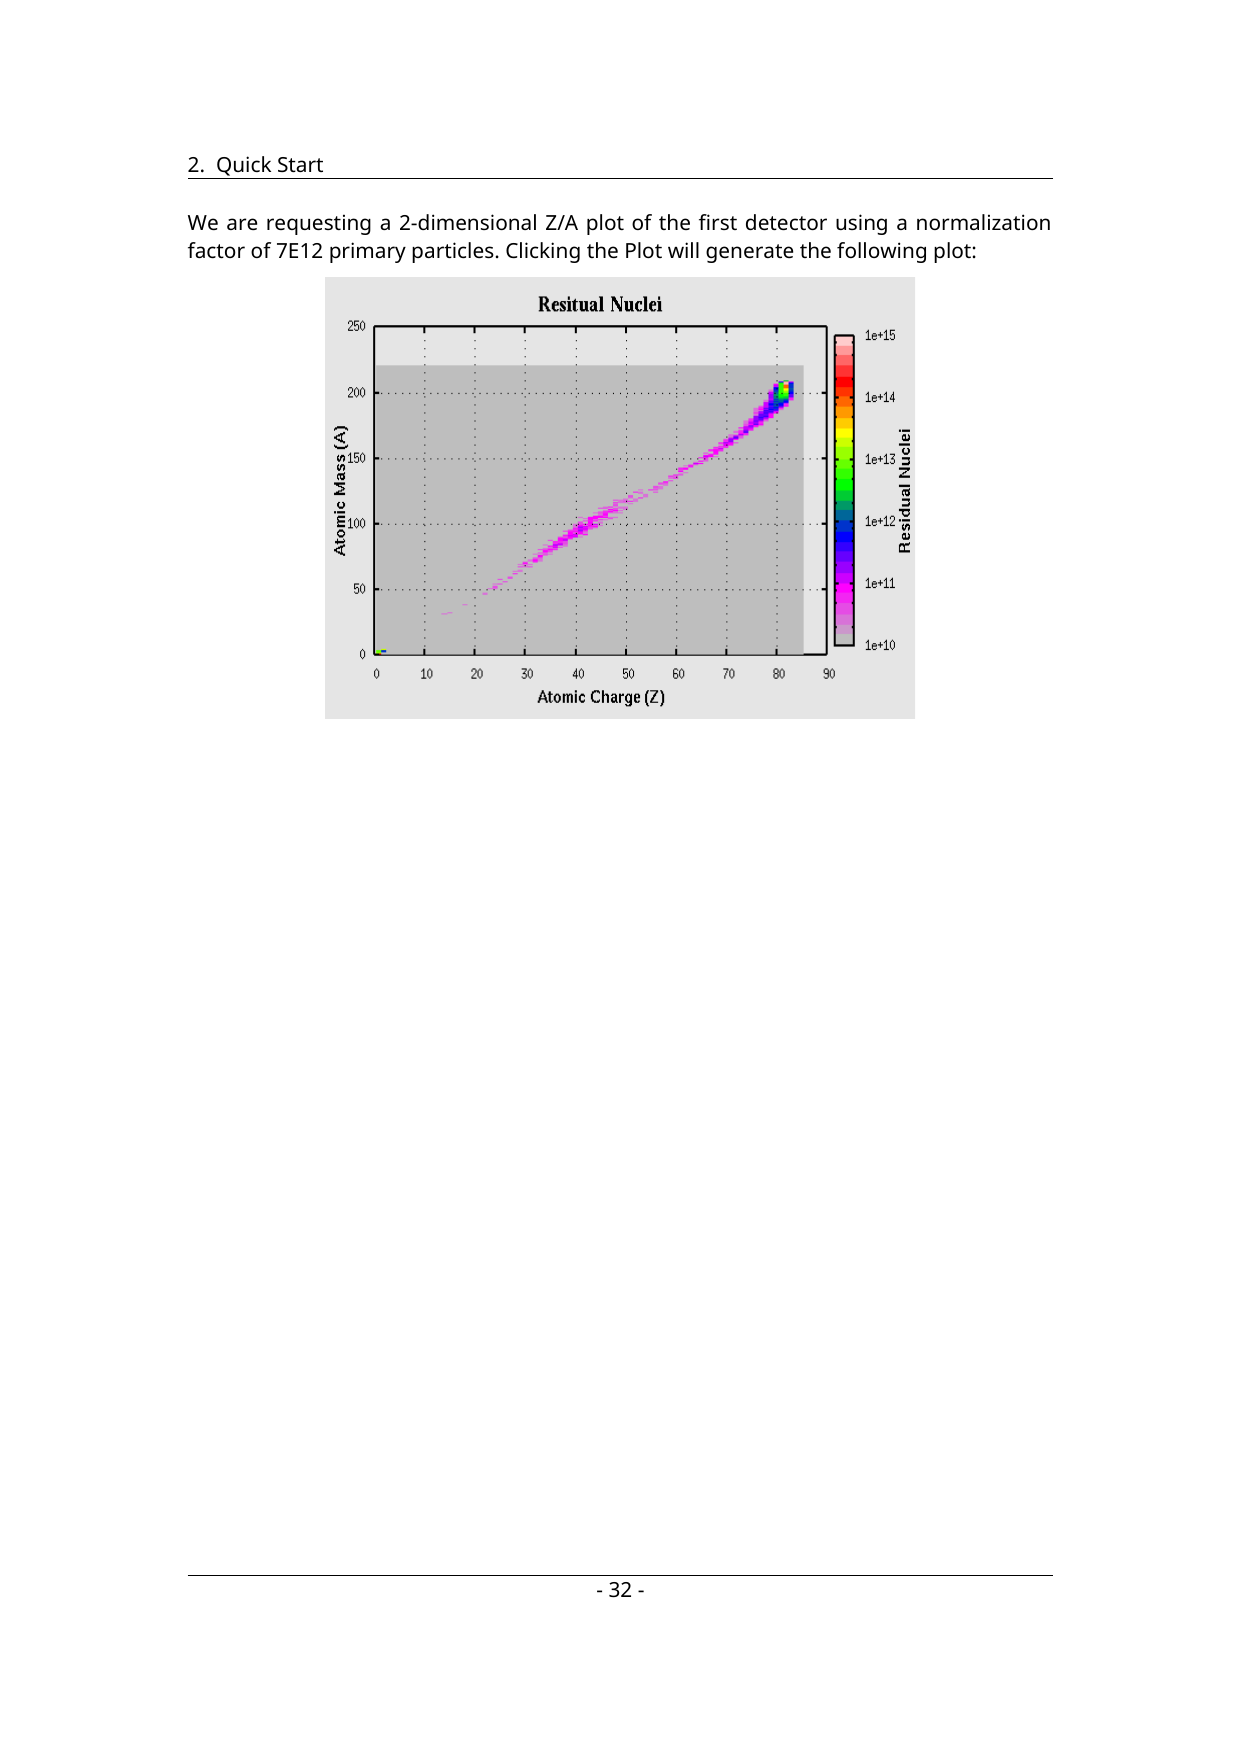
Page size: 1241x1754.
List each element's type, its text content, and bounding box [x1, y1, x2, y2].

text We are requesting a 2-dimensional Z/A plot of the first detector using a normalization factor of 7E12 primary particles. Clicking the Plot will generate the following plot: [187, 208, 1053, 265]
picture [325, 277, 916, 719]
